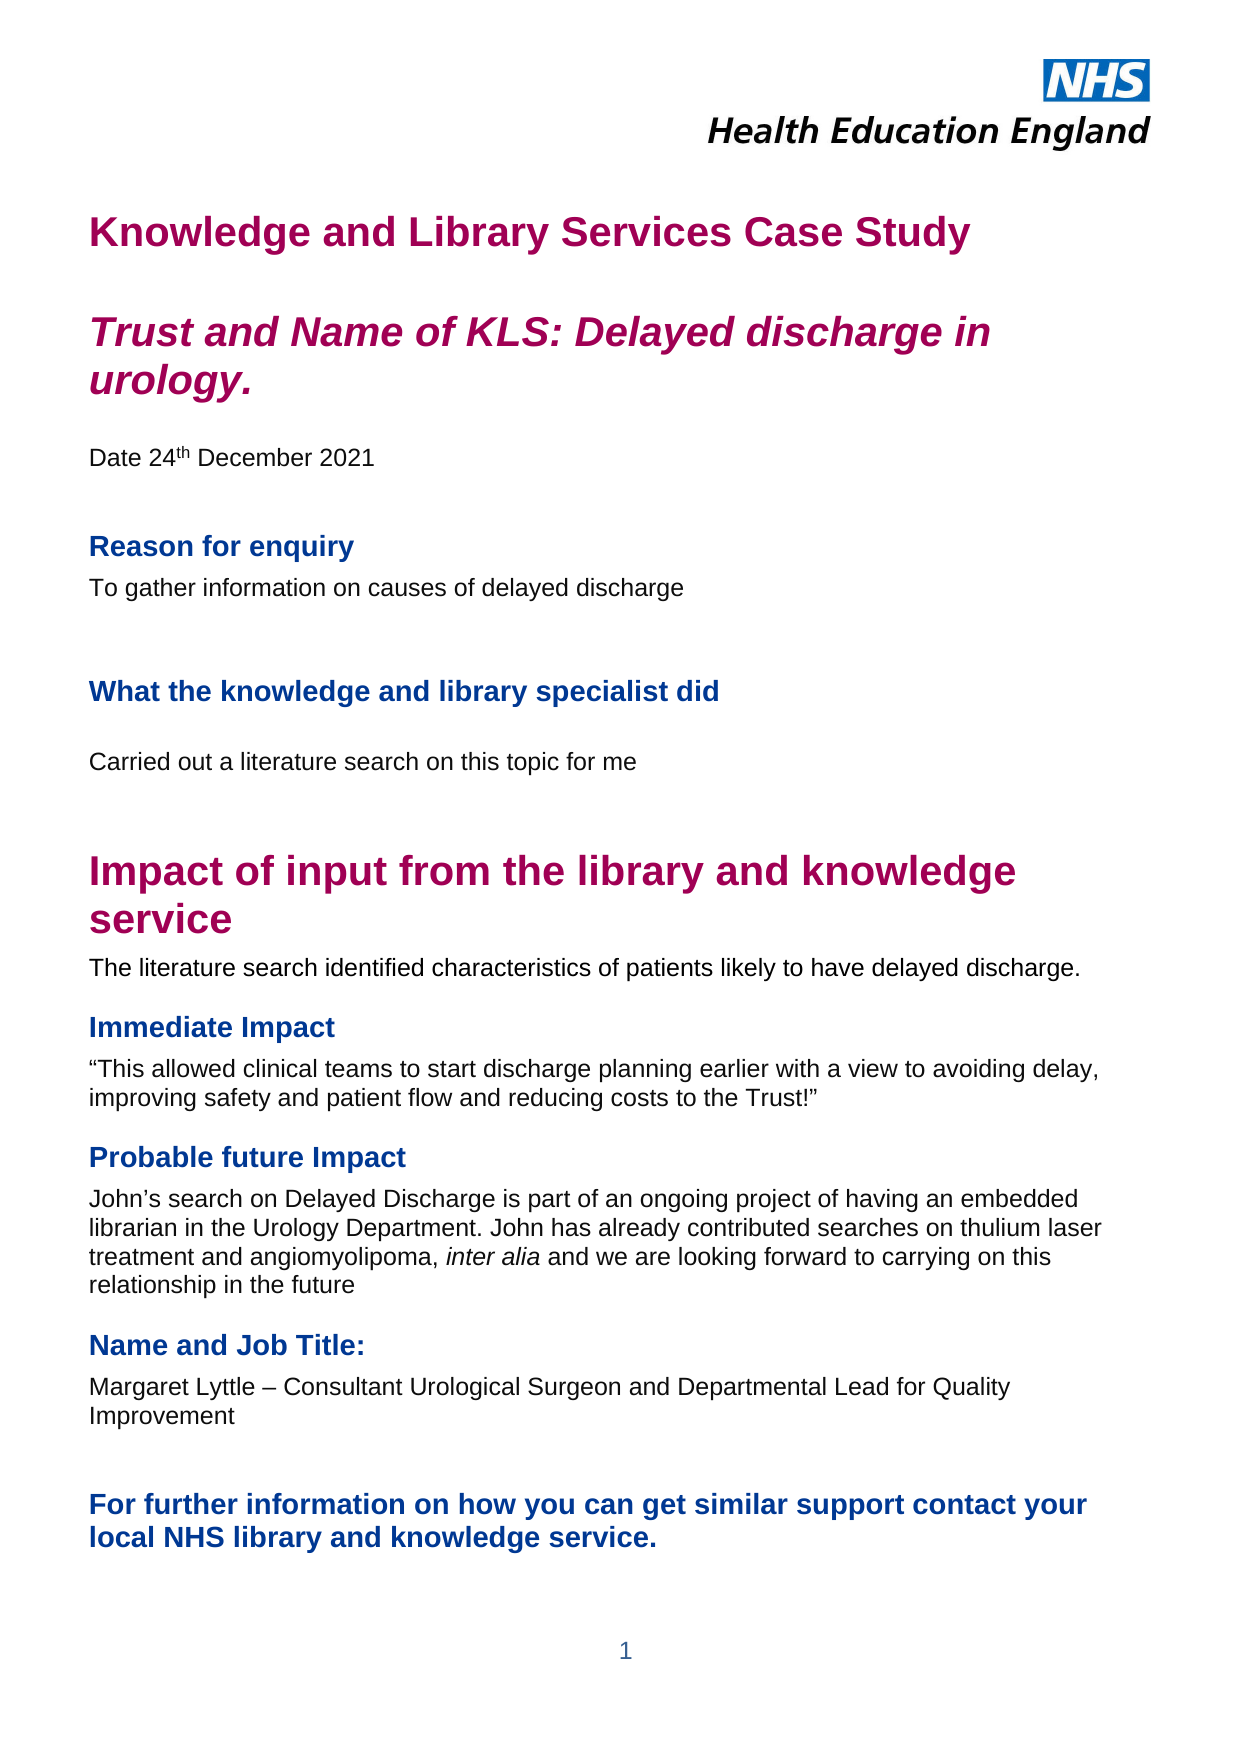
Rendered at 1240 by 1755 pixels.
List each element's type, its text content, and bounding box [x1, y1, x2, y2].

text To gather information on causes of delayed discharge [89, 573, 1151, 602]
subtitle Name and Job Title: [89, 1328, 1151, 1361]
subtitle Probable future Impact [89, 1140, 1151, 1174]
text John’s search on Delayed Discharge is part of an ongoing project of having an embedded librarian in the Urology Department. John has already contributed searches on thulium laser treatment and angiomyolipoma, inter alia and we are looking forward to carrying on this relationship in the future [89, 1184, 1151, 1299]
text Date 24th December 2021 [89, 443, 1151, 471]
text Carried out a literature search on this topic for me [89, 747, 1151, 776]
subtitle For further information on how you can get similar support contact your local NHS library and knowledge service. [89, 1487, 1151, 1554]
text The literature search identified characteristics of patients likely to have delayed discharge. [89, 952, 1151, 981]
subtitle Trust and Name of KLS: Delayed discharge in urology. [89, 308, 1151, 403]
text “This allowed clinical teams to start discharge planning earlier with a view to avoiding delay, improving safety and patient flow and reducing costs to the Trust!” [89, 1054, 1151, 1111]
text Margaret Lyttle – Consultant Urological Surgeon and Departmental Lead for Quality Improvement [89, 1372, 1151, 1458]
subtitle Impact of input from the library and knowledge service [89, 846, 1151, 942]
subtitle What the knowledge and library specialist did [89, 674, 1151, 708]
subtitle Immediate Impact [89, 1010, 1151, 1043]
subtitle Knowledge and Library Services Case Study [89, 208, 1151, 256]
subtitle Reason for enquiry [89, 529, 1151, 562]
